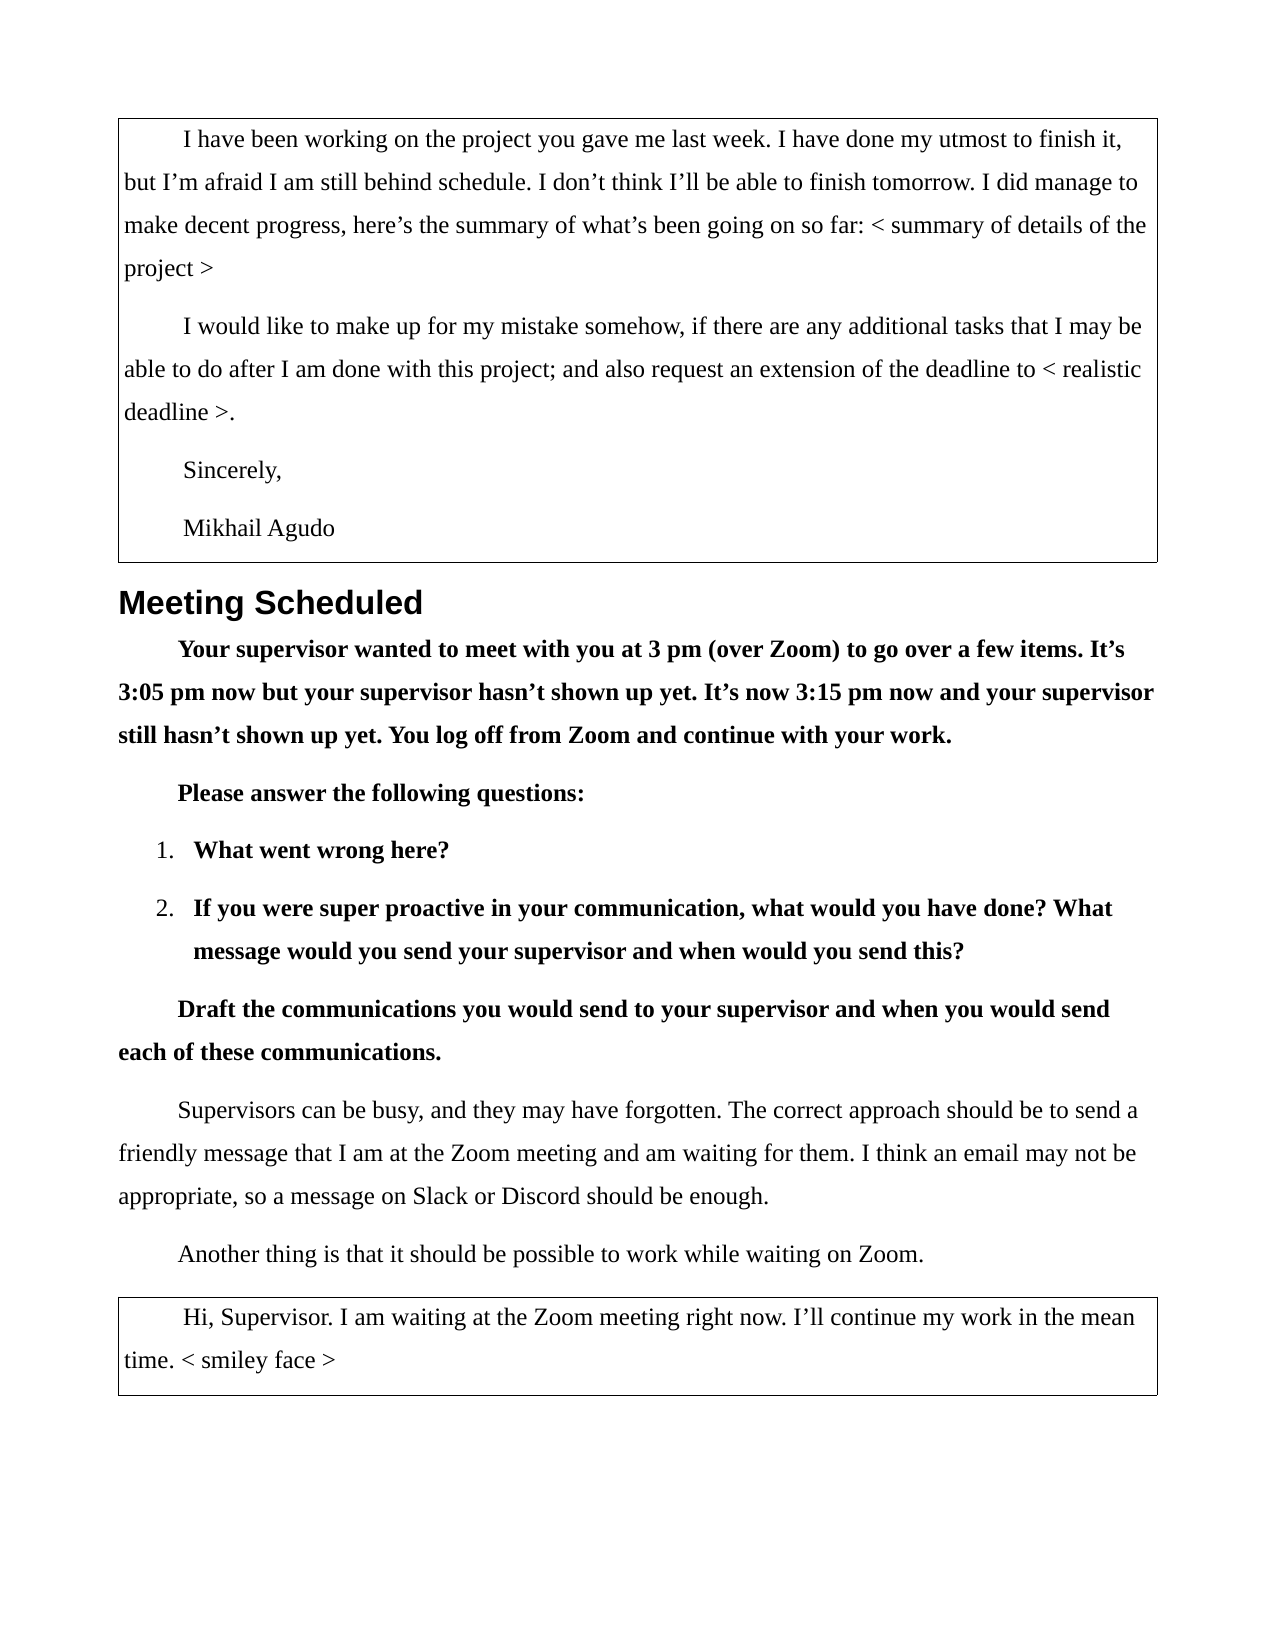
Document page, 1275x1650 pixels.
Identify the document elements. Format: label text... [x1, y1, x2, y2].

text Your supervisor wanted to meet with you at 3 pm (over Zoom) to go over a few items. It’s 3:05 pm now but your supervisor hasn’t shown up yet. It’s now 3:15 pm now and your supervisor still hasn’t shown up yet. You log off from Zoom and continue with your work. [118, 634, 1157, 749]
text Please answer the following questions: [118, 778, 1157, 807]
text Another thing is that it should be possible to work while waiting on Zoom. [118, 1239, 1157, 1268]
table_header I have been working on the project you gave me last week. I have done my utmost to finish it, but I’m afraid I am still behind schedule. I don’t think I’ll be able to finish tomorrow. I did manage to make decent progress, here’s the summary of what’s been going on so far: < summary of details of the project > I would like to make up for my mistake somehow, if there are any additional tasks that I may be able to do after I am done with this project; and also request an extension of the deadline to < realistic deadline >. Sincerely, Mikhail Agudo [119, 119, 1157, 562]
subtitle Meeting Scheduled [118, 583, 1157, 621]
list If you were super proactive in your communication, what would you have done? What message would you send your supervisor and when would you send this? [156, 893, 1157, 965]
text Draft the communications you would send to your supervisor and when you would send each of these communications. [118, 994, 1157, 1066]
text Supervisors can be busy, and they may have forgotten. The correct approach should be to send a friendly message that I am at the Zoom meeting and am waiting for them. I think an email may not be appropriate, so a message on Slack or Discord should be enough. [118, 1095, 1157, 1210]
table_header Hi, Supervisor. I am waiting at the Zoom meeting right now. I’ll continue my work in the mean time. < smiley face > [119, 1298, 1157, 1394]
list What went wrong here? [156, 836, 1157, 864]
